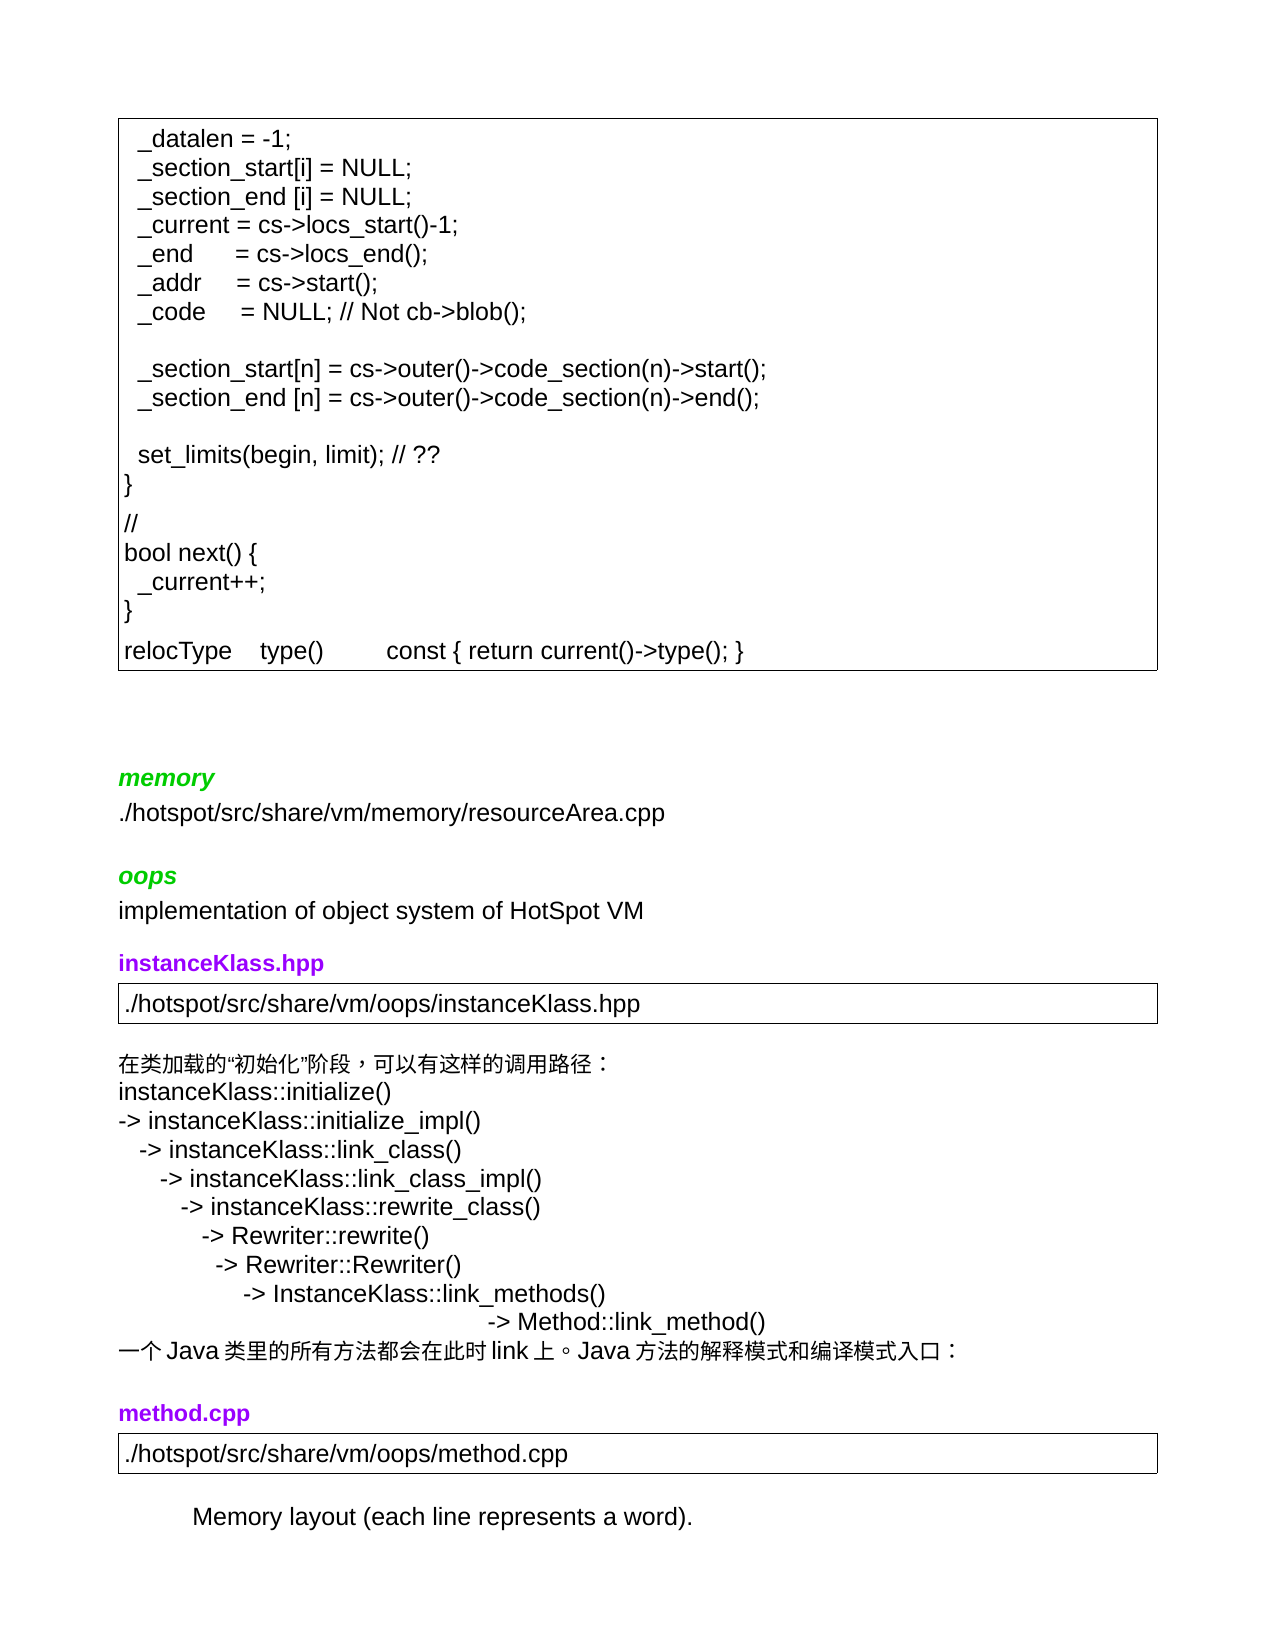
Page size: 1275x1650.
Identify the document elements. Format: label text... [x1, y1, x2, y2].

subtitle method.cpp [118, 1400, 1157, 1427]
text ./hotspot/src/share/vm/memory/resourceArea.cpp [118, 797, 1157, 826]
subtitle oops [118, 861, 1157, 890]
text implementation of object system of HotSpot VM [118, 896, 1157, 925]
subtitle memory [118, 763, 1157, 791]
table_header _datalen = -1; _section_start[i] = NULL; _section_end [i] = NULL; _current = cs->locs_start()-1; _end = cs->locs_end(); _addr = cs->start(); _code = NULL; // Not cb->blob(); _section_start[n] = cs->outer()->code_section(n)->start(); _section_end [n] = cs->outer()->code_section(n)->end(); set_limits(begin, limit); // ?? } [119, 119, 1157, 503]
table_header ./hotspot/src/share/vm/oops/method.cpp [119, 1434, 1157, 1473]
table_header ./hotspot/src/share/vm/oops/instanceKlass.hpp [119, 984, 1157, 1023]
text Memory layout (each line represents a word). [118, 1474, 1157, 1531]
table_cell // bool next() { _current++; } [119, 504, 1157, 630]
subtitle instanceKlass.hpp [118, 950, 1157, 977]
text 在类加载的“初始化”阶段，可以有这样的调用路径： instanceKlass::initialize() -> instanceKlass::initialize_impl() -> instanceKlass::link_class() -> instanceKlass::link_class_impl() -> instanceKlass::rewrite_class() -> Rewriter::rewrite() -> Rewriter::Rewriter() -> InstanceKlass::link_methods() -> Method::link_method() 一个Java类里的所有方法都会在此时link上。Java方法的解释模式和编译模式入口： [118, 1024, 1157, 1393]
table_cell relocType type() const { return current()->type(); } [119, 630, 1157, 670]
